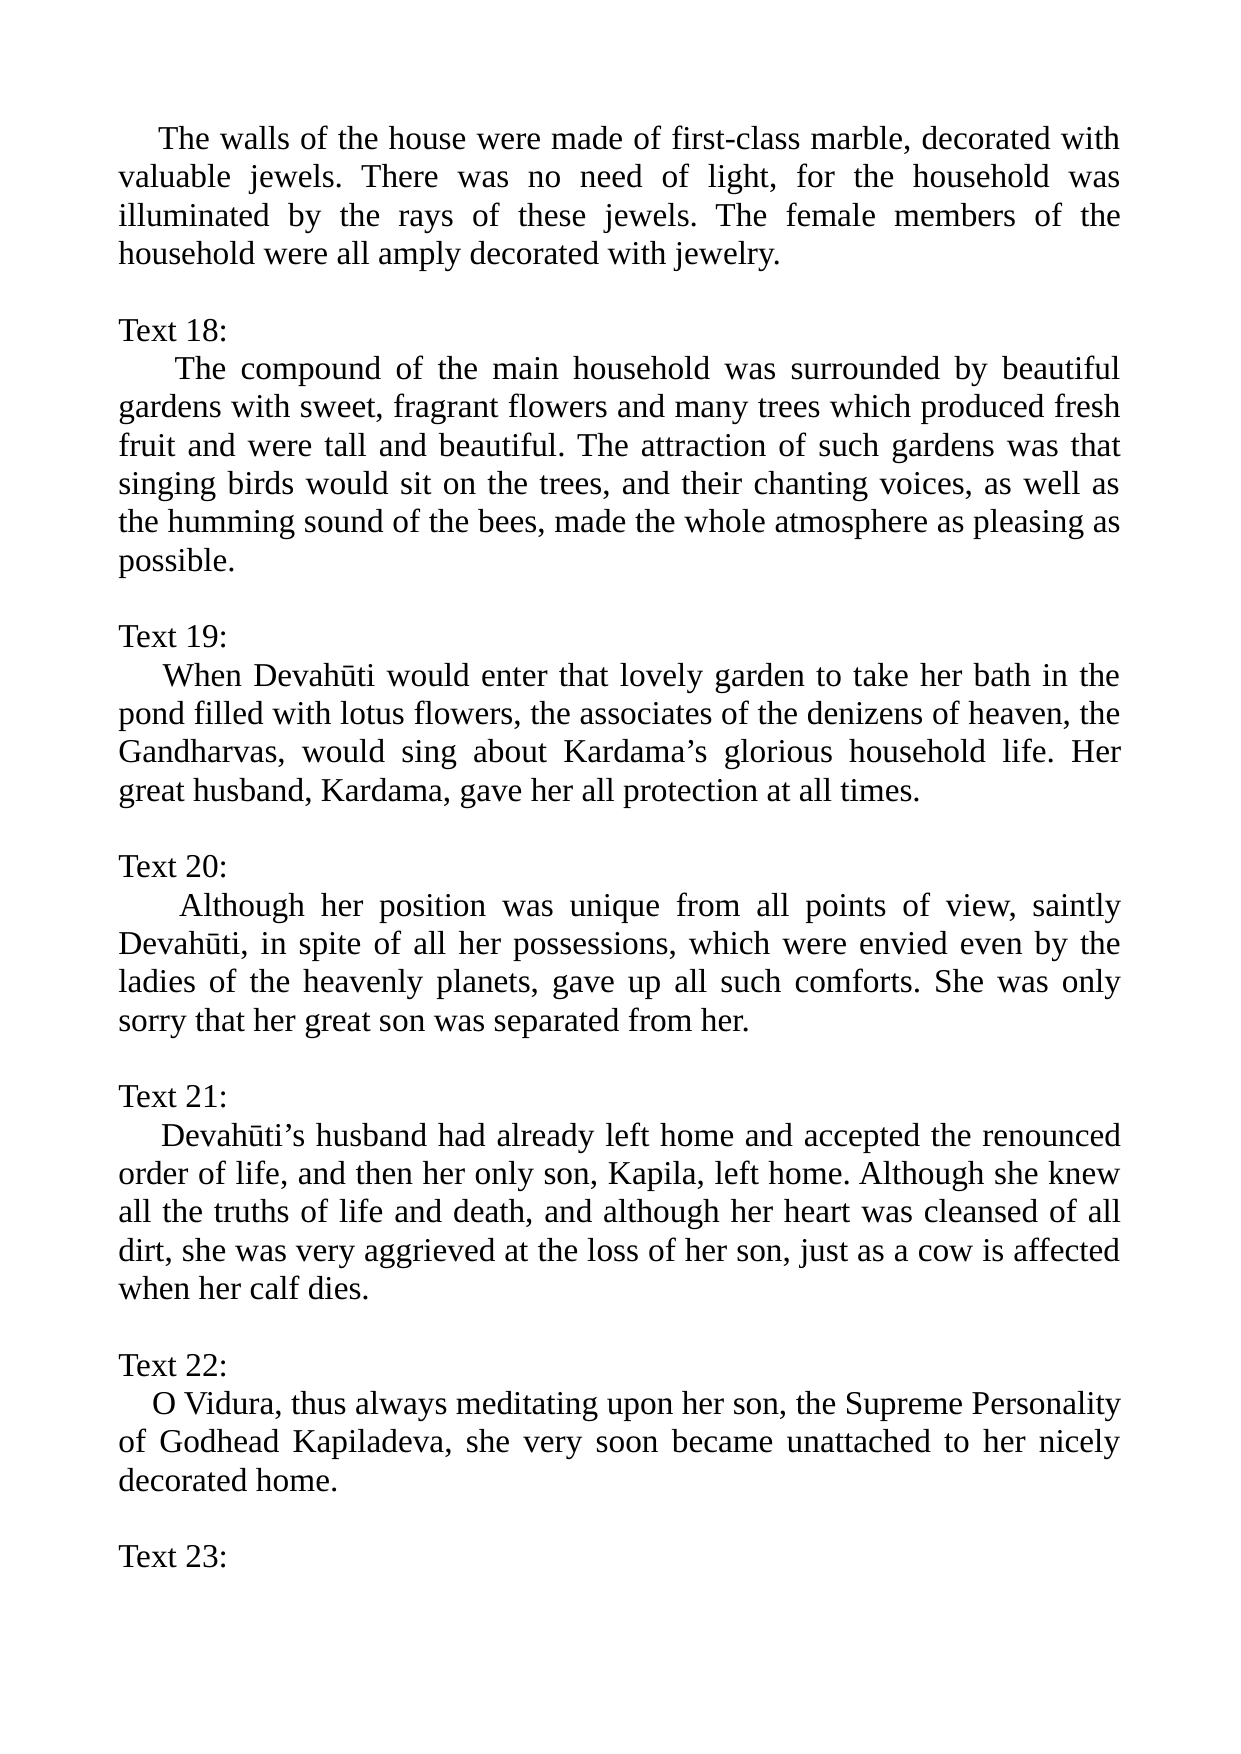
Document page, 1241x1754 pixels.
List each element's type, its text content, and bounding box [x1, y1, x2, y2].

text Devahūti’s husband had already left home and accepted the renounced order of life, and then her only son, Kapila, left home. Although she knew all the truths of life and death, and although her heart was cleansed of all dirt, she was very aggrieved at the loss of her son, just as a cow is affected when her calf dies. [118, 1115, 1122, 1306]
text Text 20: [118, 846, 1122, 885]
text When Devahūti would enter that lovely garden to take her bath in the pond filled with lotus flowers, the associates of the denizens of heaven, the Gandharvas, would sing about Kardama’s glorious household life. Her great husband, Kardama, gave her all protection at all times. [118, 655, 1122, 808]
text Text 22: [118, 1345, 1122, 1383]
text Although her position was unique from all points of view, saintly Devahūti, in spite of all her possessions, which were envied even by the ladies of the heavenly planets, gave up all such comforts. She was only sorry that her great son was separated from her. [118, 885, 1122, 1038]
text O Vidura, thus always meditating upon her son, the Supreme Personality of Godhead Kapiladeva, she very soon became unattached to her nicely decorated home. [118, 1383, 1122, 1498]
text The compound of the main household was surrounded by beautiful gardens with sweet, fragrant flowers and many trees which produced fresh fruit and were tall and beautiful. The attraction of such gardens was that singing birds would sit on the trees, and their chanting voices, as well as the humming sound of the bees, made the whole atmosphere as pleasing as possible. [118, 348, 1122, 578]
text Text 23: [118, 1536, 1122, 1575]
text The walls of the house were made of first-class marble, decorated with valuable jewels. There was no need of light, for the household was illuminated by the rays of these jewels. The female members of the household were all amply decorated with jewelry. [118, 118, 1122, 271]
text Text 21: [118, 1076, 1122, 1115]
text Text 19: [118, 616, 1122, 655]
text Text 18: [118, 310, 1122, 348]
